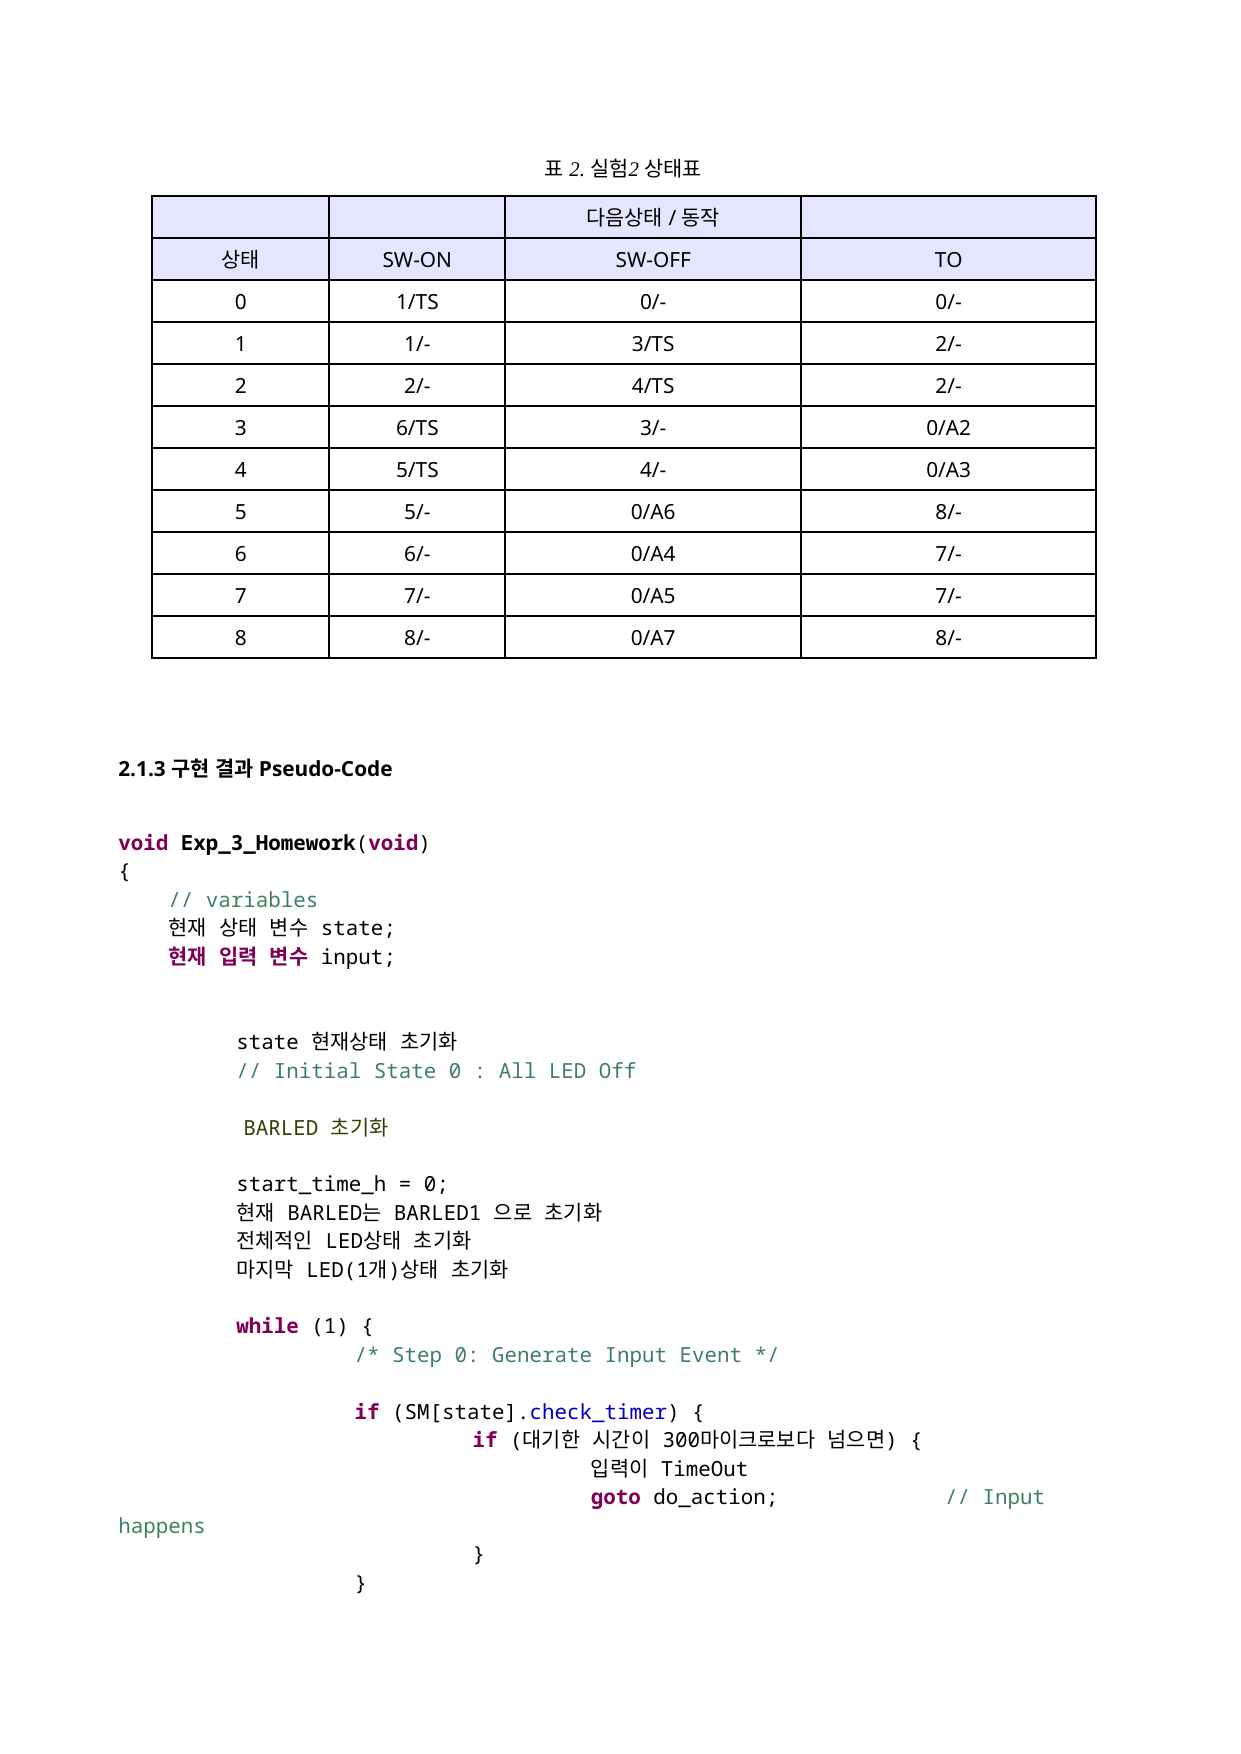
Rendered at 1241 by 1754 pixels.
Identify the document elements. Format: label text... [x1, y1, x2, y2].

table_cell 0/A2 [802, 407, 1095, 447]
table_header [153, 197, 328, 237]
table_cell 2/- [802, 323, 1095, 363]
text 표 2. 실험2 상태표 [152, 154, 1096, 183]
text void Exp_3_Homework(void) [118, 828, 1122, 857]
table_cell TO [802, 239, 1095, 279]
table_cell 4/- [506, 449, 800, 489]
table_cell 1/- [330, 323, 504, 363]
table_cell 7/- [802, 533, 1095, 573]
table_cell 4/TS [506, 365, 800, 405]
table_cell SW-ON [330, 239, 504, 279]
text 전체적인 LED상태 초기화 [118, 1226, 1122, 1255]
table_cell 6/TS [330, 407, 504, 447]
text /* Step 0: Generate Input Event */ [118, 1340, 1122, 1368]
table_header [330, 197, 504, 237]
table_cell 0/A5 [506, 575, 800, 615]
table_cell 3/TS [506, 323, 800, 363]
table_cell 8/- [802, 491, 1095, 531]
table_cell 5/TS [330, 449, 504, 489]
text // variables [118, 885, 1122, 913]
table_cell 0/A3 [802, 449, 1095, 489]
table_cell SW-OFF [506, 239, 800, 279]
table_header 다음상태 / 동작 [506, 197, 800, 237]
table_cell 0 [153, 281, 328, 321]
text state 현재상태 초기화 // Initial State 0 : All LED Off [118, 1027, 1122, 1084]
table_cell 8/- [330, 617, 504, 657]
table_cell 2/- [330, 365, 504, 405]
text 현재 BARLED는 BARLED1 으로 초기화 [118, 1198, 1122, 1226]
text while (1) { [118, 1312, 1122, 1340]
table_cell 7/- [330, 575, 504, 615]
table_cell 6/- [330, 533, 504, 573]
text 2.1.3 구현 결과 Pseudo-Code [118, 754, 1122, 783]
table_cell 8 [153, 617, 328, 657]
table_header [802, 197, 1095, 237]
table_cell 1/TS [330, 281, 504, 321]
table_cell 3 [153, 407, 328, 447]
text goto do_action; // Input happens [118, 1482, 1122, 1539]
text 입력이 TimeOut [118, 1454, 1122, 1482]
table_cell 7 [153, 575, 328, 615]
table_cell 3/- [506, 407, 800, 447]
table_cell 7/- [802, 575, 1095, 615]
table_cell 1 [153, 323, 328, 363]
text } [118, 1568, 1122, 1596]
table_cell 5 [153, 491, 328, 531]
table_cell 0/A4 [506, 533, 800, 573]
table_cell 4 [153, 449, 328, 489]
text 현재 입력 변수 input; [118, 942, 1122, 970]
text BARLED 초기화 [118, 1113, 1122, 1141]
table_cell 8/- [802, 617, 1095, 657]
table_cell 5/- [330, 491, 504, 531]
text 현재 상태 변수 state; [118, 913, 1122, 942]
table_cell 0/A7 [506, 617, 800, 657]
text if (대기한 시간이 300마이크로보다 넘으면) { [118, 1425, 1122, 1454]
table_cell 0/- [506, 281, 800, 321]
table_cell 2 [153, 365, 328, 405]
text start_time_h = 0; [118, 1169, 1122, 1198]
text { [118, 857, 1122, 885]
table_cell 2/- [802, 365, 1095, 405]
text } [118, 1539, 1122, 1568]
table_cell 상태 [153, 239, 328, 279]
table_cell 0/A6 [506, 491, 800, 531]
table_cell 0/- [802, 281, 1095, 321]
text 마지막 LED(1개)상태 초기화 [118, 1255, 1122, 1283]
text if (SM[state].check_timer) { [118, 1397, 1122, 1425]
table_cell 6 [153, 533, 328, 573]
